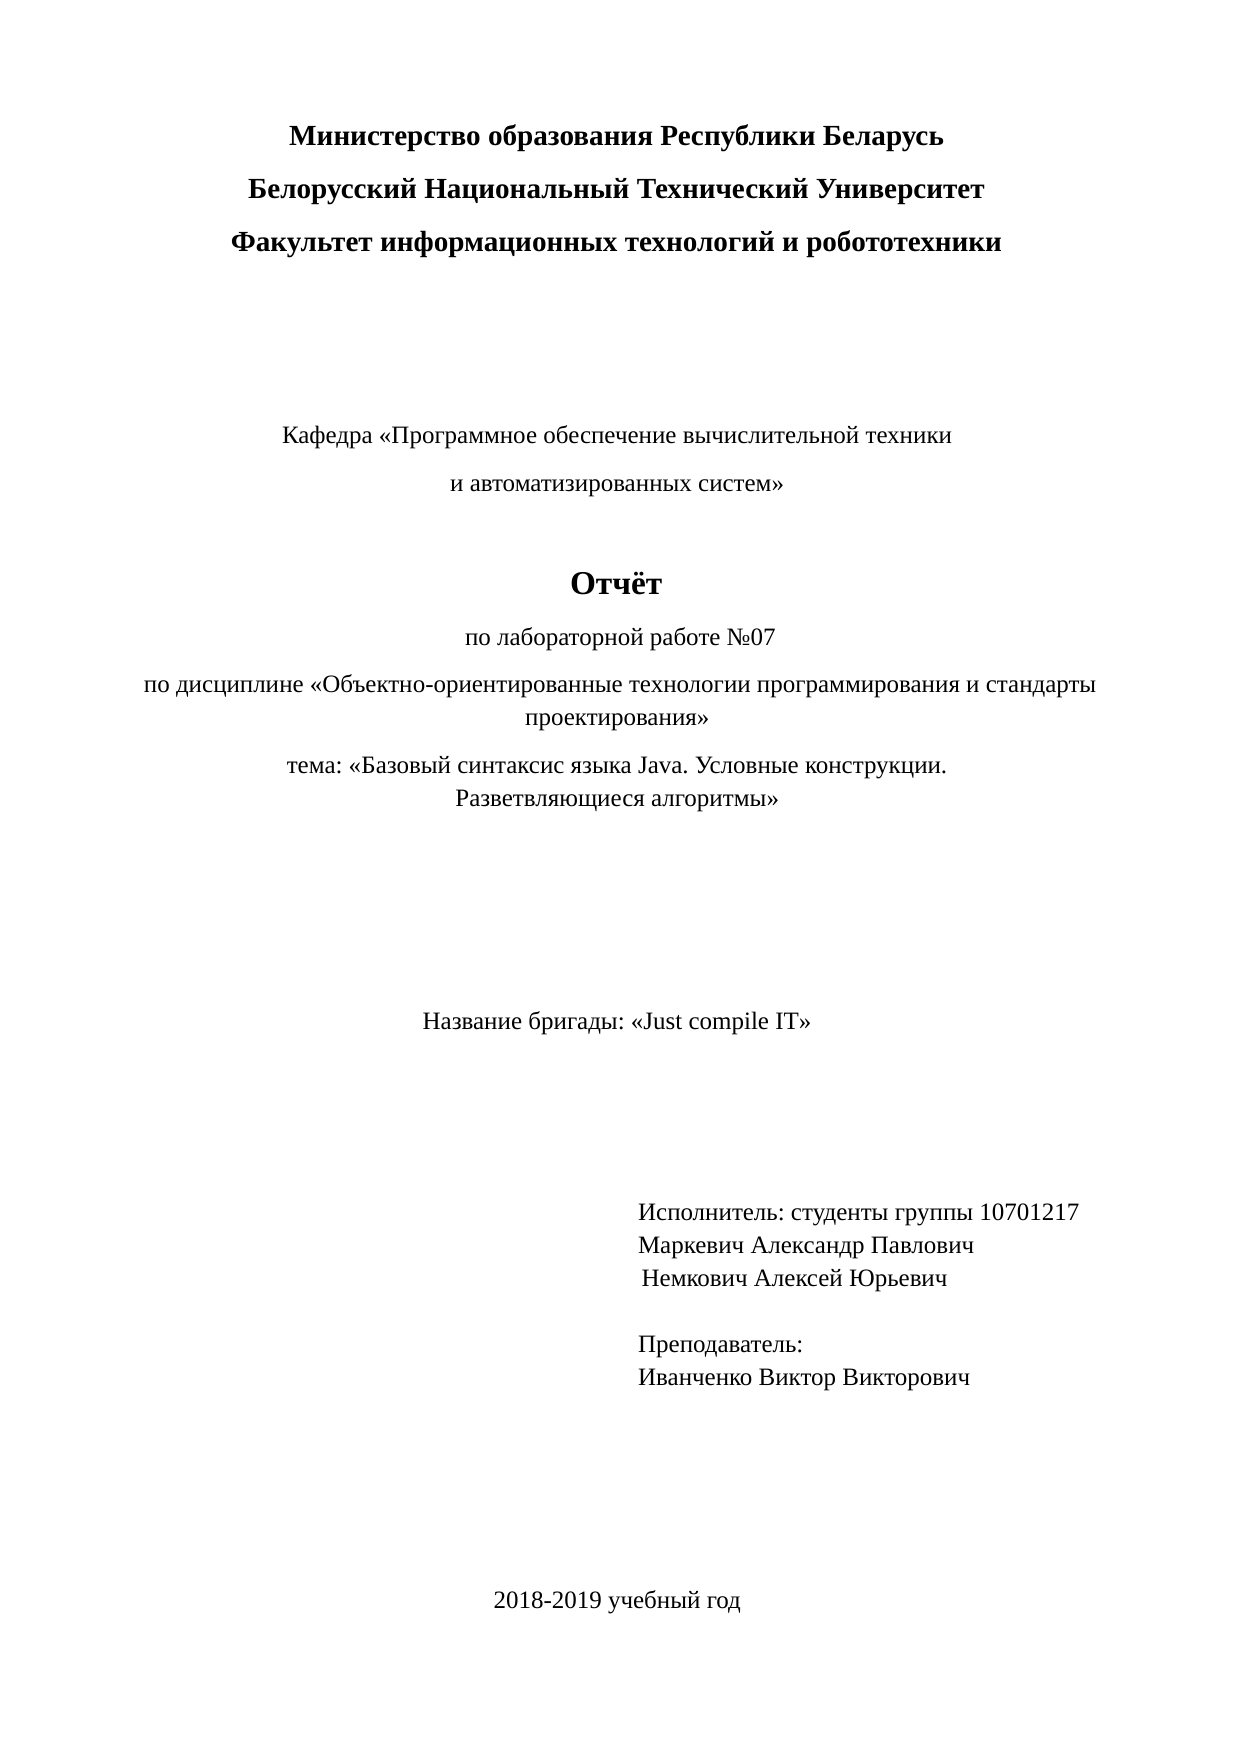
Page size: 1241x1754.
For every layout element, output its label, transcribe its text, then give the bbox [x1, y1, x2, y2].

text тема: «Базовый синтаксис языка Java. Условные конструкции. [118, 750, 1122, 779]
text по лабораторной работе №07 [118, 622, 1122, 651]
text Факультет информационных технологий и робототехники [118, 224, 1122, 258]
text Немкович Алексей Юрьевич [118, 1263, 1122, 1292]
text Кафедра «Программное обеспечение вычислительной техники [118, 420, 1122, 449]
text Название бригады: «Just compile IT» [118, 1006, 1122, 1035]
text Министерство образования Республики Беларусь [118, 118, 1122, 152]
text Исполнитель: студенты группы 10701217 Маркевич Александр Павлович [638, 1197, 1122, 1259]
text Отчёт [118, 563, 1122, 601]
text Белорусский Национальный Технический Университет [118, 171, 1122, 205]
text Преподаватель: [638, 1329, 1122, 1358]
text Разветвляющиеся алгоритмы» [118, 783, 1122, 812]
text по дисциплине «Объектно-ориентированные технологии программирования и стандарты проектирования» [118, 669, 1122, 731]
text и автоматизированных систем» [118, 468, 1122, 497]
text Иванченко Виктор Викторович [638, 1362, 1122, 1391]
text 2018-2019 учебный год [118, 1585, 1122, 1614]
